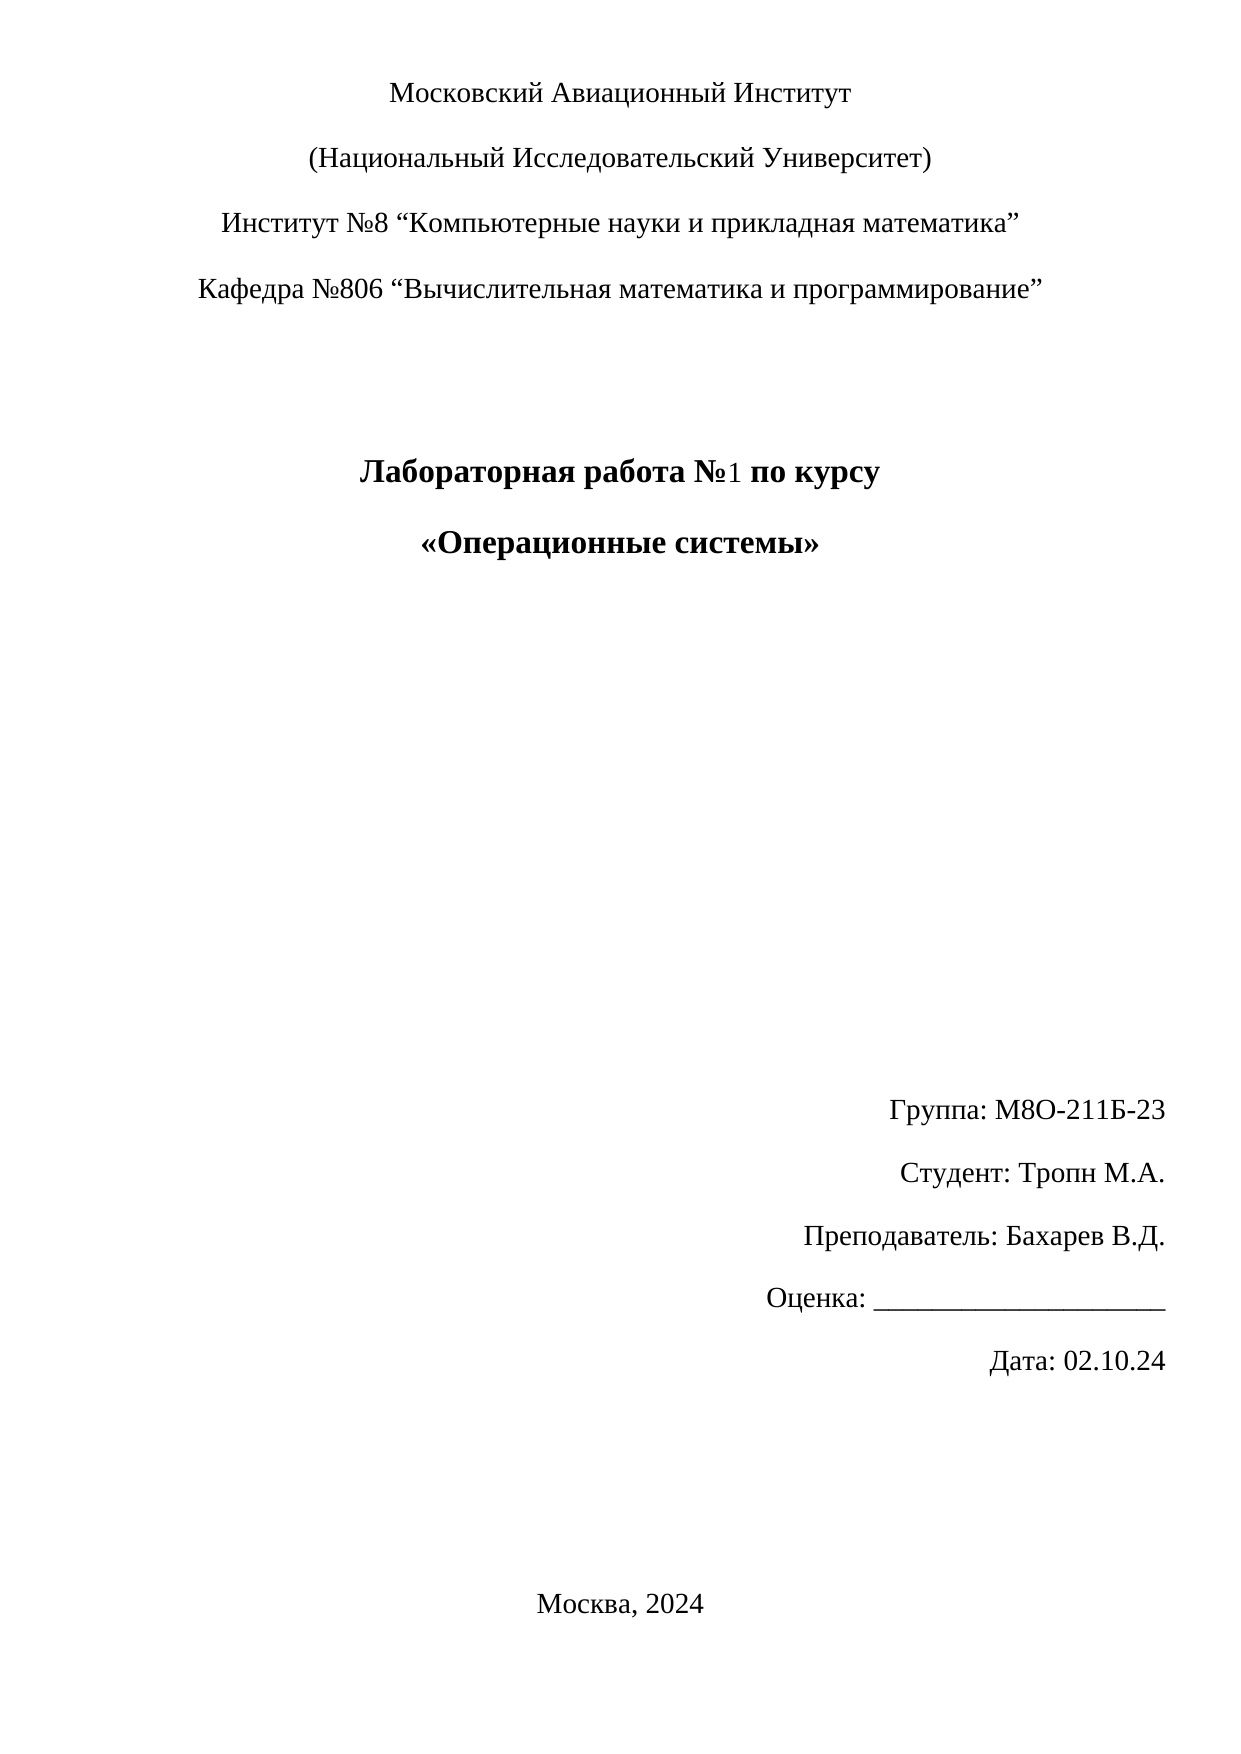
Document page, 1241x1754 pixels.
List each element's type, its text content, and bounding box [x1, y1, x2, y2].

text Группа: М8О-211Б-23 [75, 1092, 1165, 1126]
text Московский Авиационный Институт [75, 75, 1165, 108]
text Дата: 02.10.24 [75, 1343, 1165, 1377]
text Москва, 2024 [75, 1587, 1165, 1620]
text Кафедра №806 “Вычислительная математика и программирование” [75, 271, 1165, 304]
text Институт №8 “Компьютерные науки и прикладная математика” [75, 206, 1165, 239]
text «Операционные системы» [75, 522, 1165, 560]
text (Национальный Исследовательский Университет) [75, 140, 1165, 174]
text Преподаватель: Бахарев В.Д. [75, 1218, 1165, 1251]
text Оценка: ____________________ [75, 1280, 1165, 1314]
text Лабораторная работа №1 по курсу [75, 451, 1165, 490]
text Студент: Тропн М.А. [75, 1155, 1165, 1188]
